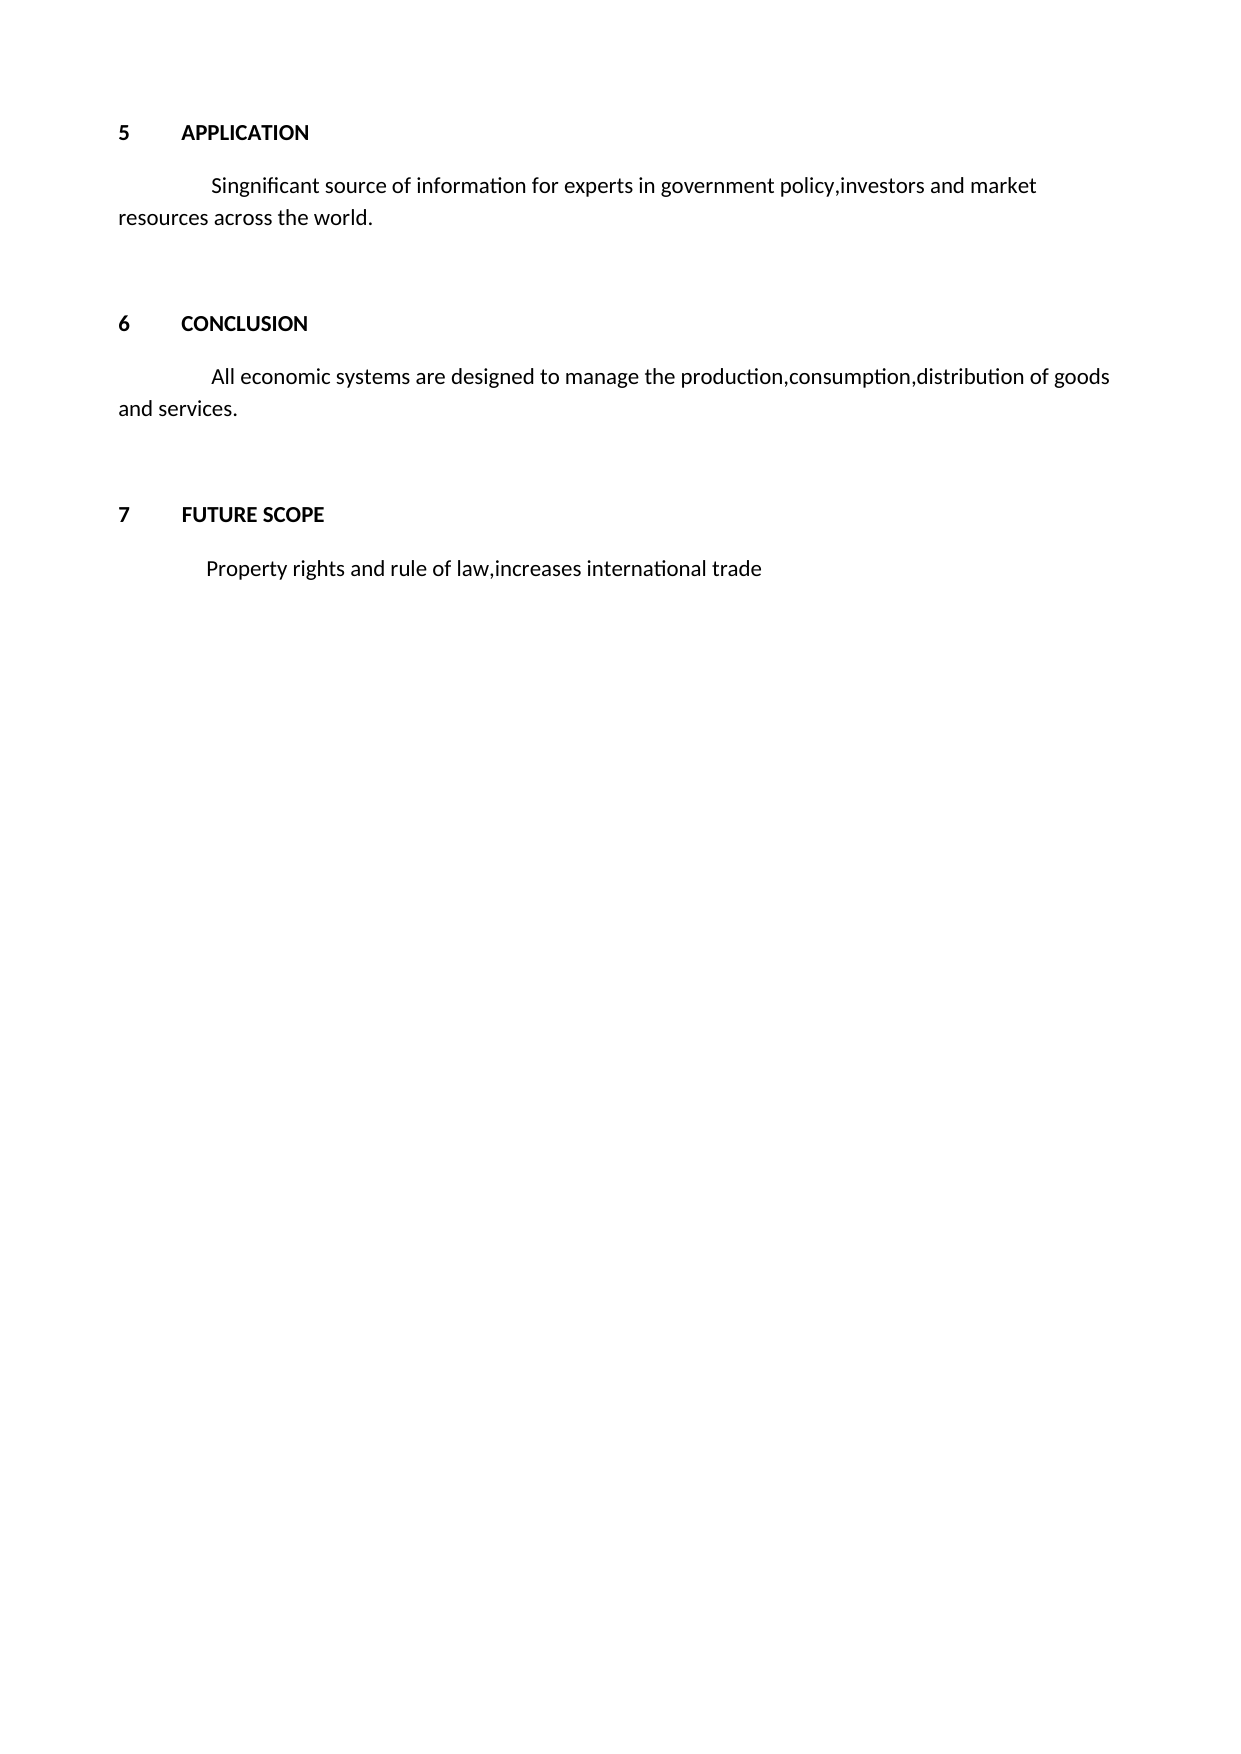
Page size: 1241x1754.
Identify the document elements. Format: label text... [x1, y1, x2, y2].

text 7 FUTURE SCOPE [118, 501, 1124, 529]
text Property rights and rule of law,increases international trade [118, 554, 1124, 582]
text 6 CONCLUSION [118, 309, 1124, 337]
text 5 APPLICATION [118, 118, 1124, 146]
text Singnificant source of information for experts in government policy,investors and market resources across the world. [118, 171, 1124, 231]
text All economic systems are designed to manage the production,consumption,distribution of goods and services. [118, 362, 1124, 423]
